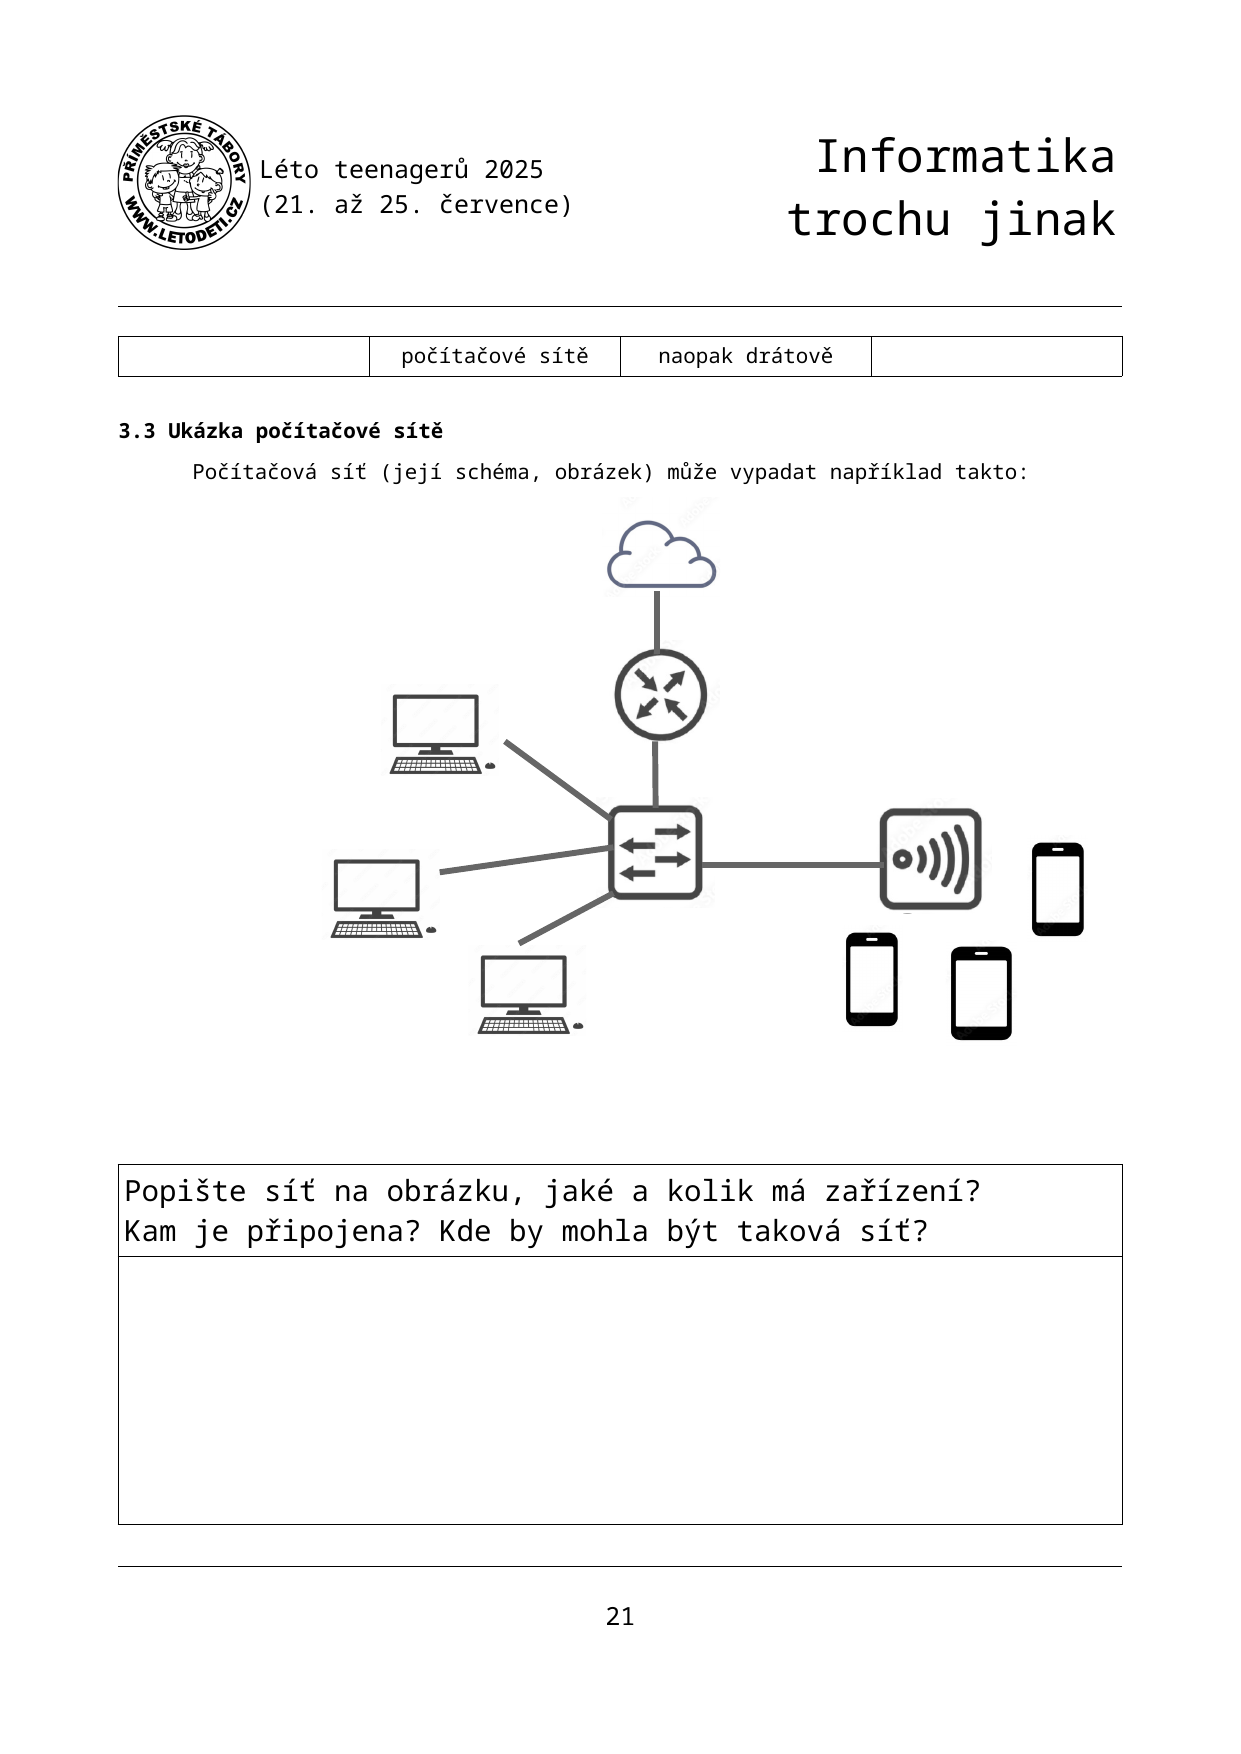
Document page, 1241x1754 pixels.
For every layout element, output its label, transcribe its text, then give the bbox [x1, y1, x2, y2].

picture [601, 640, 720, 744]
picture [380, 684, 499, 776]
table_cell [872, 337, 1122, 376]
picture [117, 114, 251, 250]
picture [596, 797, 715, 908]
picture [945, 940, 1018, 1046]
table_header Popište síť na obrázku, jaké a kolik má zařízení? Kam je připojena? Kde by mohla být taková síť? [119, 1165, 1122, 1256]
text 3.3 Ukázka počítačové sítě [118, 416, 1122, 445]
picture [321, 849, 440, 940]
picture [602, 497, 721, 597]
picture [468, 945, 587, 1036]
table_cell naopak drátově [621, 337, 871, 376]
picture [1027, 835, 1089, 942]
table_cell počítačové sítě [370, 337, 620, 376]
table_cell [119, 337, 369, 376]
table_cell [119, 1257, 1122, 1524]
text Počítačová síť (její schéma, obrázek) může vypadat například takto: [118, 457, 1122, 485]
picture [842, 925, 903, 1032]
picture [873, 798, 992, 914]
